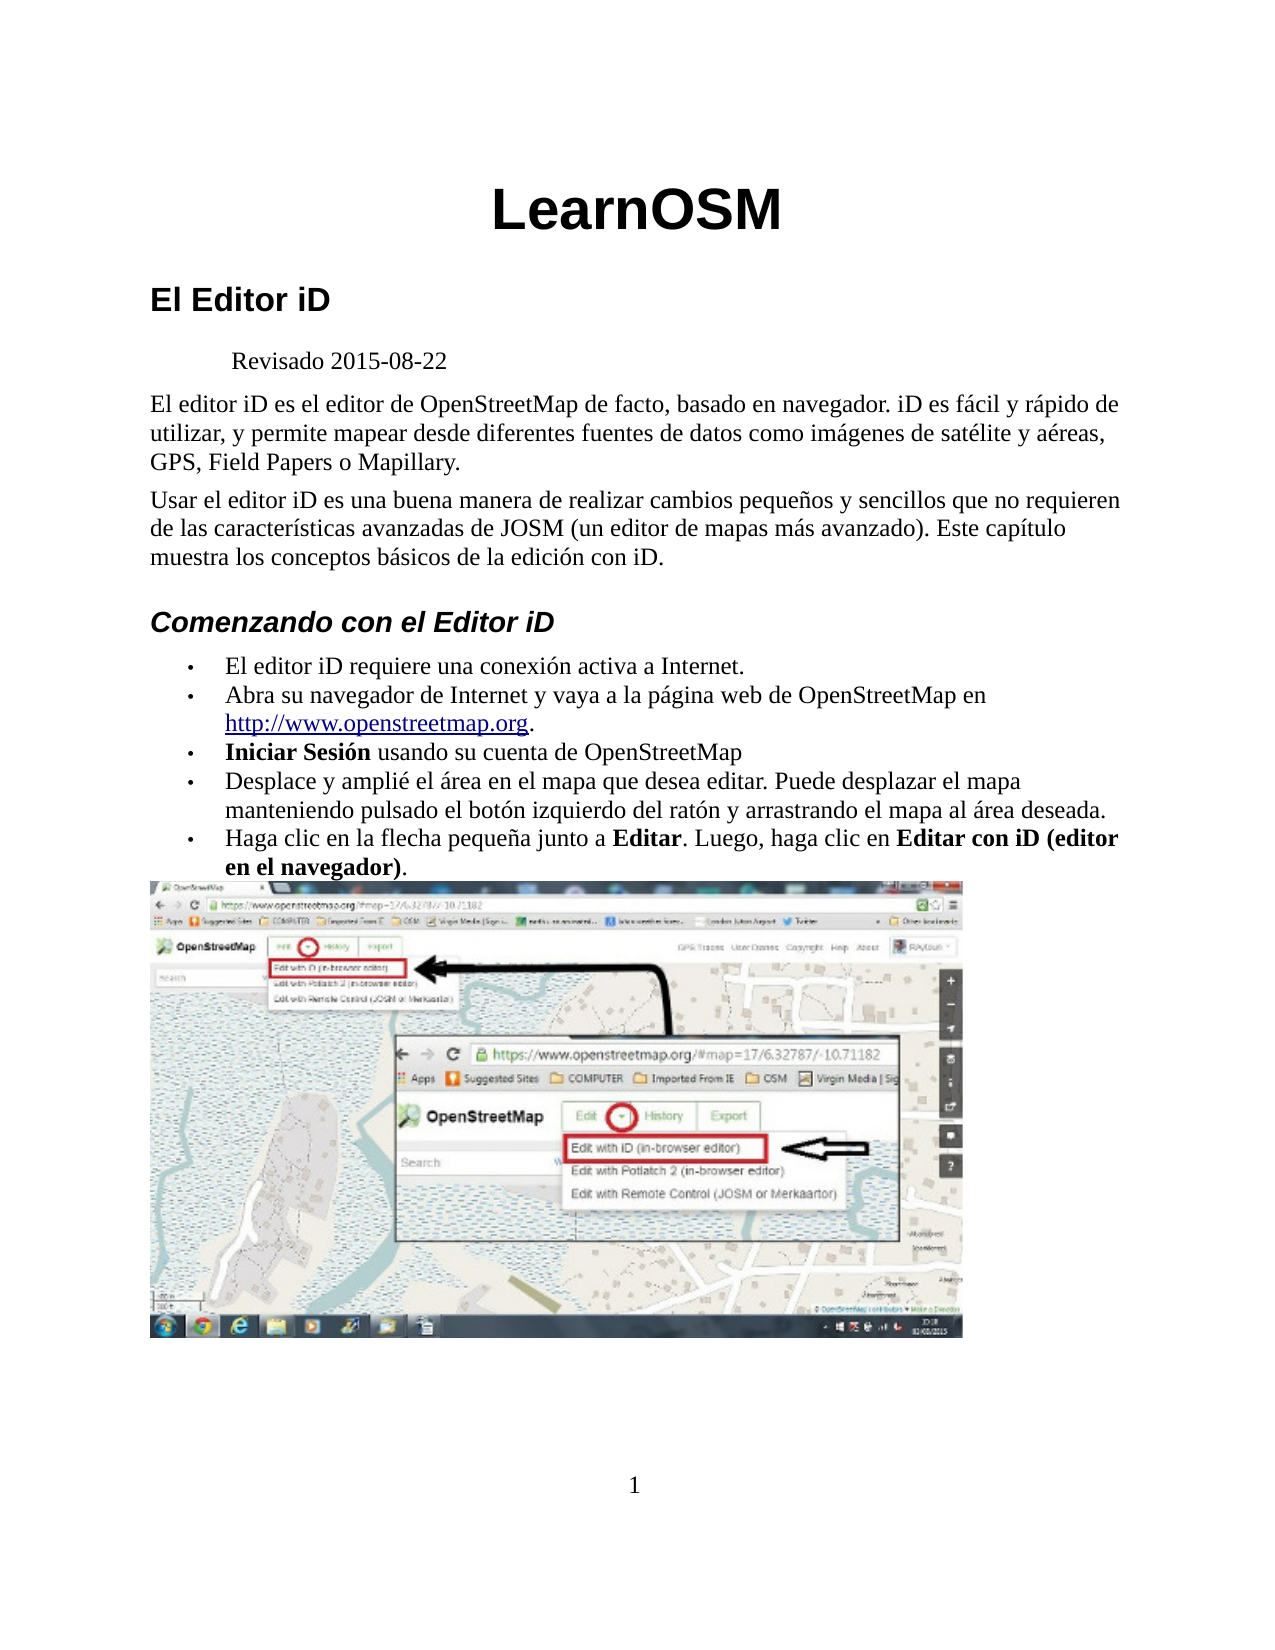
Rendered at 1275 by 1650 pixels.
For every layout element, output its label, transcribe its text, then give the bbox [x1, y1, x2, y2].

text Usar el editor iD es una buena manera de realizar cambios pequeños y sencillos que no requieren de las características avanzadas de JOSM (un editor de mapas más avanzado). Este capítulo muestra los conceptos básicos de la edición con iD. [150, 485, 1125, 571]
text Revisado 2015-08-22 [225, 346, 1125, 374]
text El editor iD es el editor de OpenStreetMap de facto, basado en navegador. iD es fácil y rápido de utilizar, y permite mapear desde diferentes fuentes de datos como imágenes de satélite y aéreas, GPS, Field Papers o Mapillary. [150, 389, 1125, 476]
picture [150, 881, 963, 1338]
list Abra su navegador de Internet y vaya a la página web de OpenStreetMap en http://www.openstreetmap.org. [187, 680, 1125, 737]
list Haga clic en la flecha pequeña junto a Editar. Luego, haga clic en Editar con iD (editor en el navegador). [187, 823, 1125, 881]
title LearnOSM [150, 175, 1125, 242]
subtitle Comenzando con el Editor iD [150, 605, 1125, 638]
list Desplace y amplié el área en el mapa que desea editar. Puede desplazar el mapa manteniendo pulsado el botón izquierdo del ratón y arrastrando el mapa al área deseada. [187, 766, 1125, 823]
subtitle El Editor iD [150, 279, 1125, 318]
list El editor iD requiere una conexión activa a Internet. [187, 651, 1125, 680]
list Iniciar Sesión usando su cuenta de OpenStreetMap [187, 737, 1125, 766]
